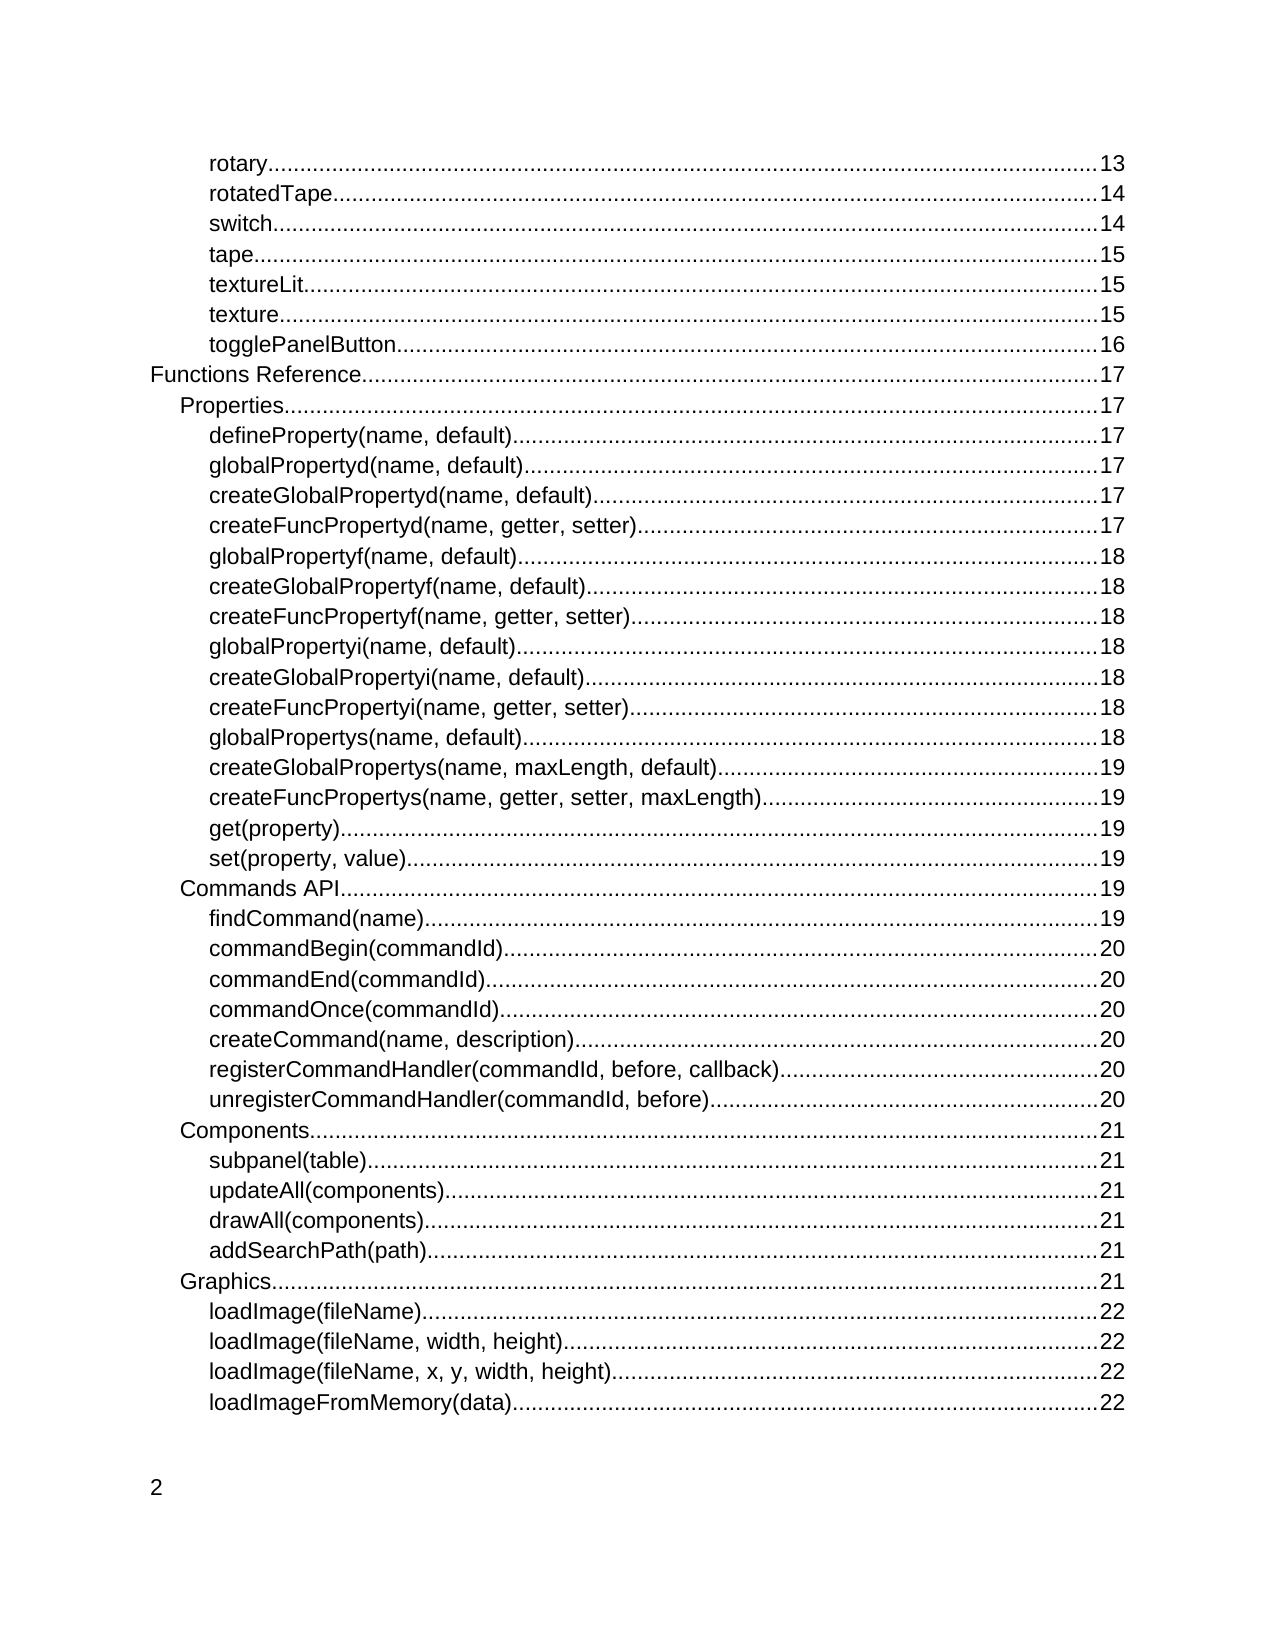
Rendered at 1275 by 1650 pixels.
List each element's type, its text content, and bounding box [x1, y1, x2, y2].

text createGlobalPropertyd(name, default) 17 [209, 482, 1125, 509]
text Components 21 [179, 1117, 1125, 1143]
text createFuncPropertyd(name, getter, setter) 17 [209, 512, 1125, 539]
text switch 14 [209, 210, 1125, 237]
text loadImage(fileName) 22 [209, 1298, 1125, 1324]
text loadImage(fileName, width, height) 22 [209, 1328, 1125, 1354]
text createFuncPropertyf(name, getter, setter) 18 [209, 603, 1125, 629]
text Properties 17 [179, 392, 1125, 418]
text rotatedTape 14 [209, 180, 1125, 207]
text textureLit 15 [209, 271, 1125, 297]
text createGlobalPropertyi(name, default) 18 [209, 663, 1125, 690]
text globalPropertyi(name, default) 18 [209, 633, 1125, 660]
text Commands API 19 [179, 875, 1125, 901]
text updateAll(components) 21 [209, 1177, 1125, 1203]
text createFuncPropertys(name, getter, setter, maxLength) 19 [209, 784, 1125, 811]
text findCommand(name) 19 [209, 905, 1125, 932]
text drawAll(components) 21 [209, 1207, 1125, 1234]
text get(property) 19 [209, 814, 1125, 841]
text unregisterCommandHandler(commandId, before) 20 [209, 1086, 1125, 1113]
text loadImageFromMemory(data) 22 [209, 1388, 1125, 1415]
text globalPropertys(name, default) 18 [209, 724, 1125, 750]
text tape 15 [209, 241, 1125, 267]
text registerCommandHandler(commandId, before, callback) 20 [209, 1056, 1125, 1083]
text loadImage(fileName, x, y, width, height) 22 [209, 1358, 1125, 1385]
text globalPropertyd(name, default) 17 [209, 452, 1125, 478]
text addSearchPath(path) 21 [209, 1237, 1125, 1264]
text createFuncPropertyi(name, getter, setter) 18 [209, 694, 1125, 720]
text commandEnd(commandId) 20 [209, 966, 1125, 992]
text subpanel(table) 21 [209, 1147, 1125, 1173]
text commandBegin(commandId) 20 [209, 935, 1125, 962]
text togglePanelButton 16 [209, 331, 1125, 358]
text createGlobalPropertyf(name, default) 18 [209, 573, 1125, 599]
text rotary 13 [209, 150, 1125, 176]
text Functions Reference 17 [150, 361, 1125, 388]
text createCommand(name, description) 20 [209, 1026, 1125, 1052]
text defineProperty(name, default) 17 [209, 422, 1125, 448]
text set(property, value) 19 [209, 845, 1125, 871]
text commandOnce(commandId) 20 [209, 996, 1125, 1022]
text texture 15 [209, 301, 1125, 327]
text createGlobalPropertys(name, maxLength, default) 19 [209, 754, 1125, 781]
text Graphics 21 [179, 1268, 1125, 1294]
text globalPropertyf(name, default) 18 [209, 543, 1125, 569]
